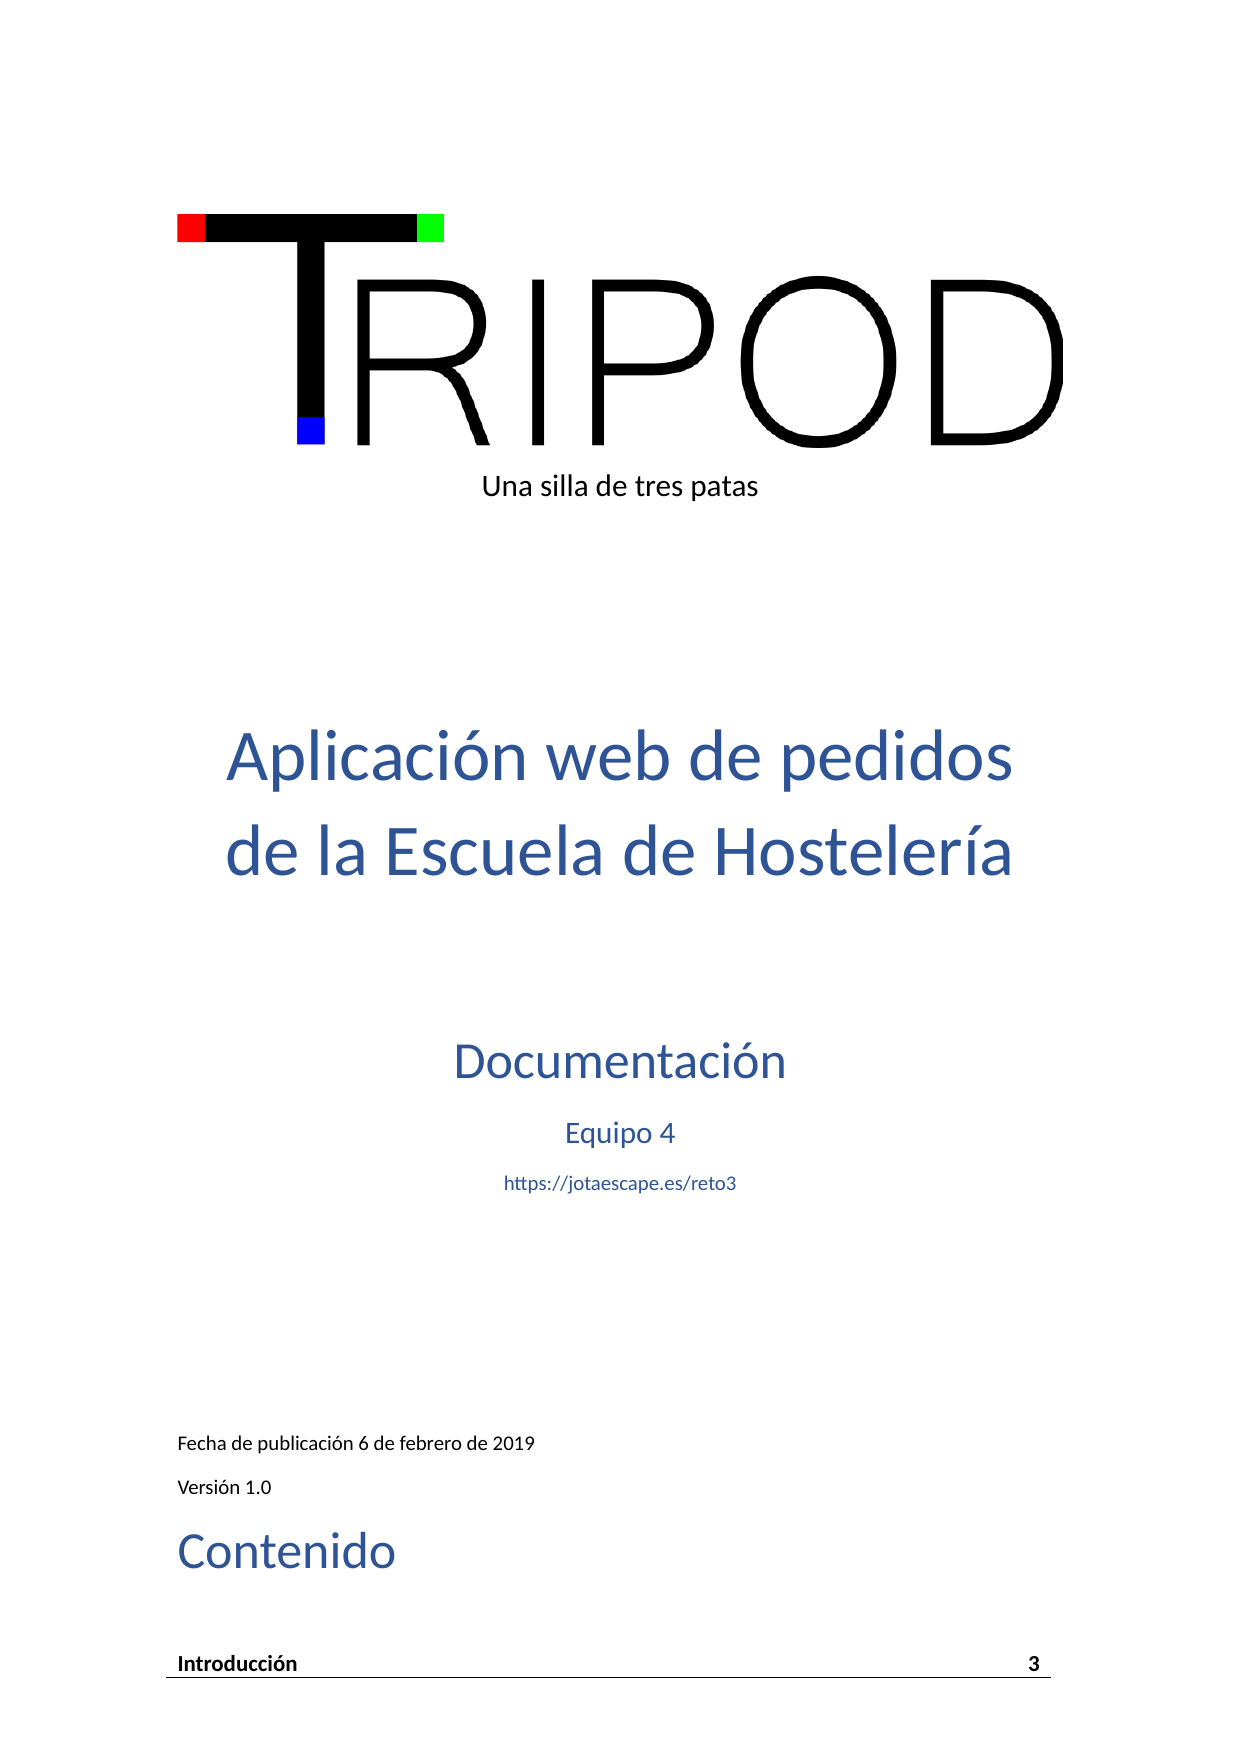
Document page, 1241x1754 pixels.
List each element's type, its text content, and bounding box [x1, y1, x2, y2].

table_header 3 [948, 1649, 1051, 1677]
text Aplicación web de pedidos de la Escuela de Hostelería [177, 709, 1063, 894]
text Equipo 4 [177, 1113, 1063, 1151]
text Documentación [177, 1028, 1063, 1092]
text Una silla de tres patas [177, 466, 1063, 504]
text https://jotaescape.es/reto3 [177, 1170, 1063, 1196]
text Fecha de publicación 6 de febrero de 2019 [177, 1430, 1063, 1456]
text Contenido [177, 1518, 1063, 1582]
text Versión 1.0 [177, 1474, 1063, 1500]
table_header Introducción [166, 1649, 948, 1677]
